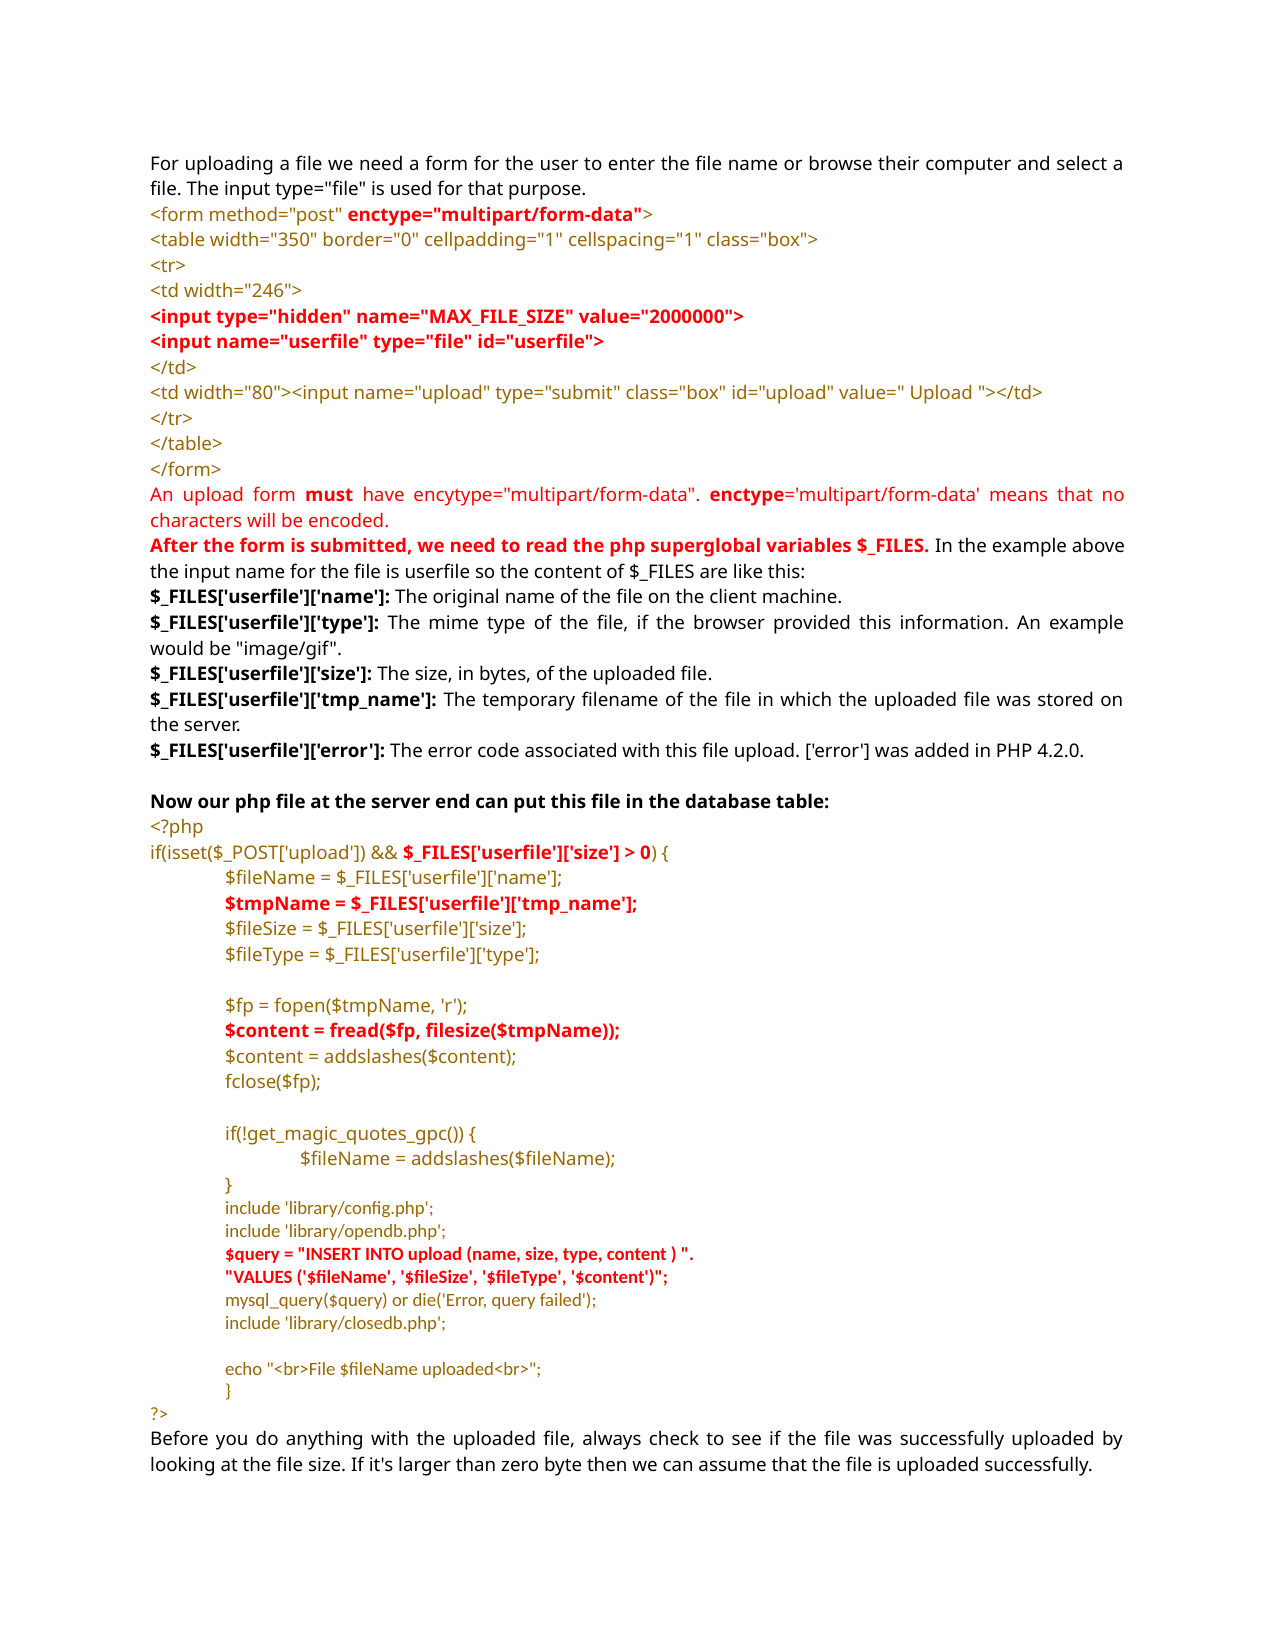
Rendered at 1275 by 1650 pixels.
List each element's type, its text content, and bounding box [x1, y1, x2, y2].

text $_FILES['userfile']['error']: The error code associated with this file upload. ['error'] was added in PHP 4.2.0. [150, 737, 1125, 762]
text $_FILES['userfile']['tmp_name']: The temporary filename of the file in which the uploaded file was stored on the server. [150, 686, 1125, 737]
text For uploading a file we need a form for the user to enter the file name or browse their computer and select a file. The input type="file" is used for that purpose. [150, 150, 1125, 201]
text $_FILES['userfile']['name']: The original name of the file on the client machine. [150, 584, 1125, 609]
text $fp = fopen($tmpName, 'r'); [150, 992, 1125, 1018]
text fclose($fp); [150, 1069, 1125, 1094]
text </td> [150, 354, 1125, 380]
text include 'library/closedb.php'; [150, 1311, 1125, 1334]
text include 'library/opendb.php'; [150, 1219, 1125, 1242]
text $_FILES['userfile']['size']: The size, in bytes, of the uploaded file. [150, 660, 1125, 686]
text </tr> </table> </form> [150, 405, 1125, 482]
text <form method="post" enctype="multipart/form-data"> [150, 201, 1125, 227]
text $fileSize = $_FILES['userfile']['size']; [150, 916, 1125, 941]
text mysql_query($query) or die('Error, query failed'); [150, 1288, 1125, 1311]
text $fileType = $_FILES['userfile']['type']; [150, 941, 1125, 967]
text <td width="80"><input name="upload" type="submit" class="box" id="upload" value=" Upload "></td> [150, 380, 1125, 405]
text if(isset($_POST['upload']) && $_FILES['userfile']['size'] > 0) { [150, 839, 1125, 864]
text echo "<br>File $fileName uploaded<br>"; [150, 1357, 1125, 1380]
text $content = addslashes($content); [150, 1043, 1125, 1069]
text <input type="hidden" name="MAX_FILE_SIZE" value="2000000"> [150, 303, 1125, 329]
text ?> [150, 1403, 1125, 1426]
text $query = "INSERT INTO upload (name, size, type, content ) ". [150, 1242, 1125, 1265]
text "VALUES ('$fileName', '$fileSize', '$fileType', '$content')"; [150, 1265, 1125, 1288]
text <td width="246"> [150, 278, 1125, 303]
text <table width="350" border="0" cellpadding="1" cellspacing="1" class="box"> [150, 227, 1125, 252]
text <tr> [150, 252, 1125, 278]
text include 'library/config.php'; [150, 1196, 1125, 1219]
text $content = fread($fp, filesize($tmpName)); [150, 1018, 1125, 1043]
text } [150, 1171, 1125, 1196]
text $_FILES['userfile']['type']: The mime type of the file, if the browser provided this information. An example would be "image/gif". [150, 609, 1125, 660]
text Now our php file at the server end can put this file in the database table: [150, 788, 1125, 813]
text $tmpName = $_FILES['userfile']['tmp_name']; [150, 890, 1125, 916]
text <?php [150, 813, 1125, 839]
text if(!get_magic_quotes_gpc()) { [150, 1094, 1125, 1145]
text Before you do anything with the uploaded file, always check to see if the file was successfully uploaded by looking at the file size. If it's larger than zero byte then we can assume that the file is uploaded successfully. [150, 1426, 1125, 1477]
text $fileName = addslashes($fileName); [150, 1145, 1125, 1171]
text <input name="userfile" type="file" id="userfile"> [150, 329, 1125, 354]
text After the form is submitted, we need to read the php superglobal variables $_FILES. In the example above the input name for the file is userfile so the content of $_FILES are like this: [150, 533, 1125, 584]
text } [150, 1380, 1125, 1403]
text An upload form must have encytype="multipart/form-data". enctype='multipart/form-data' means that no characters will be encoded. [150, 482, 1125, 533]
text $fileName = $_FILES['userfile']['name']; [150, 864, 1125, 890]
